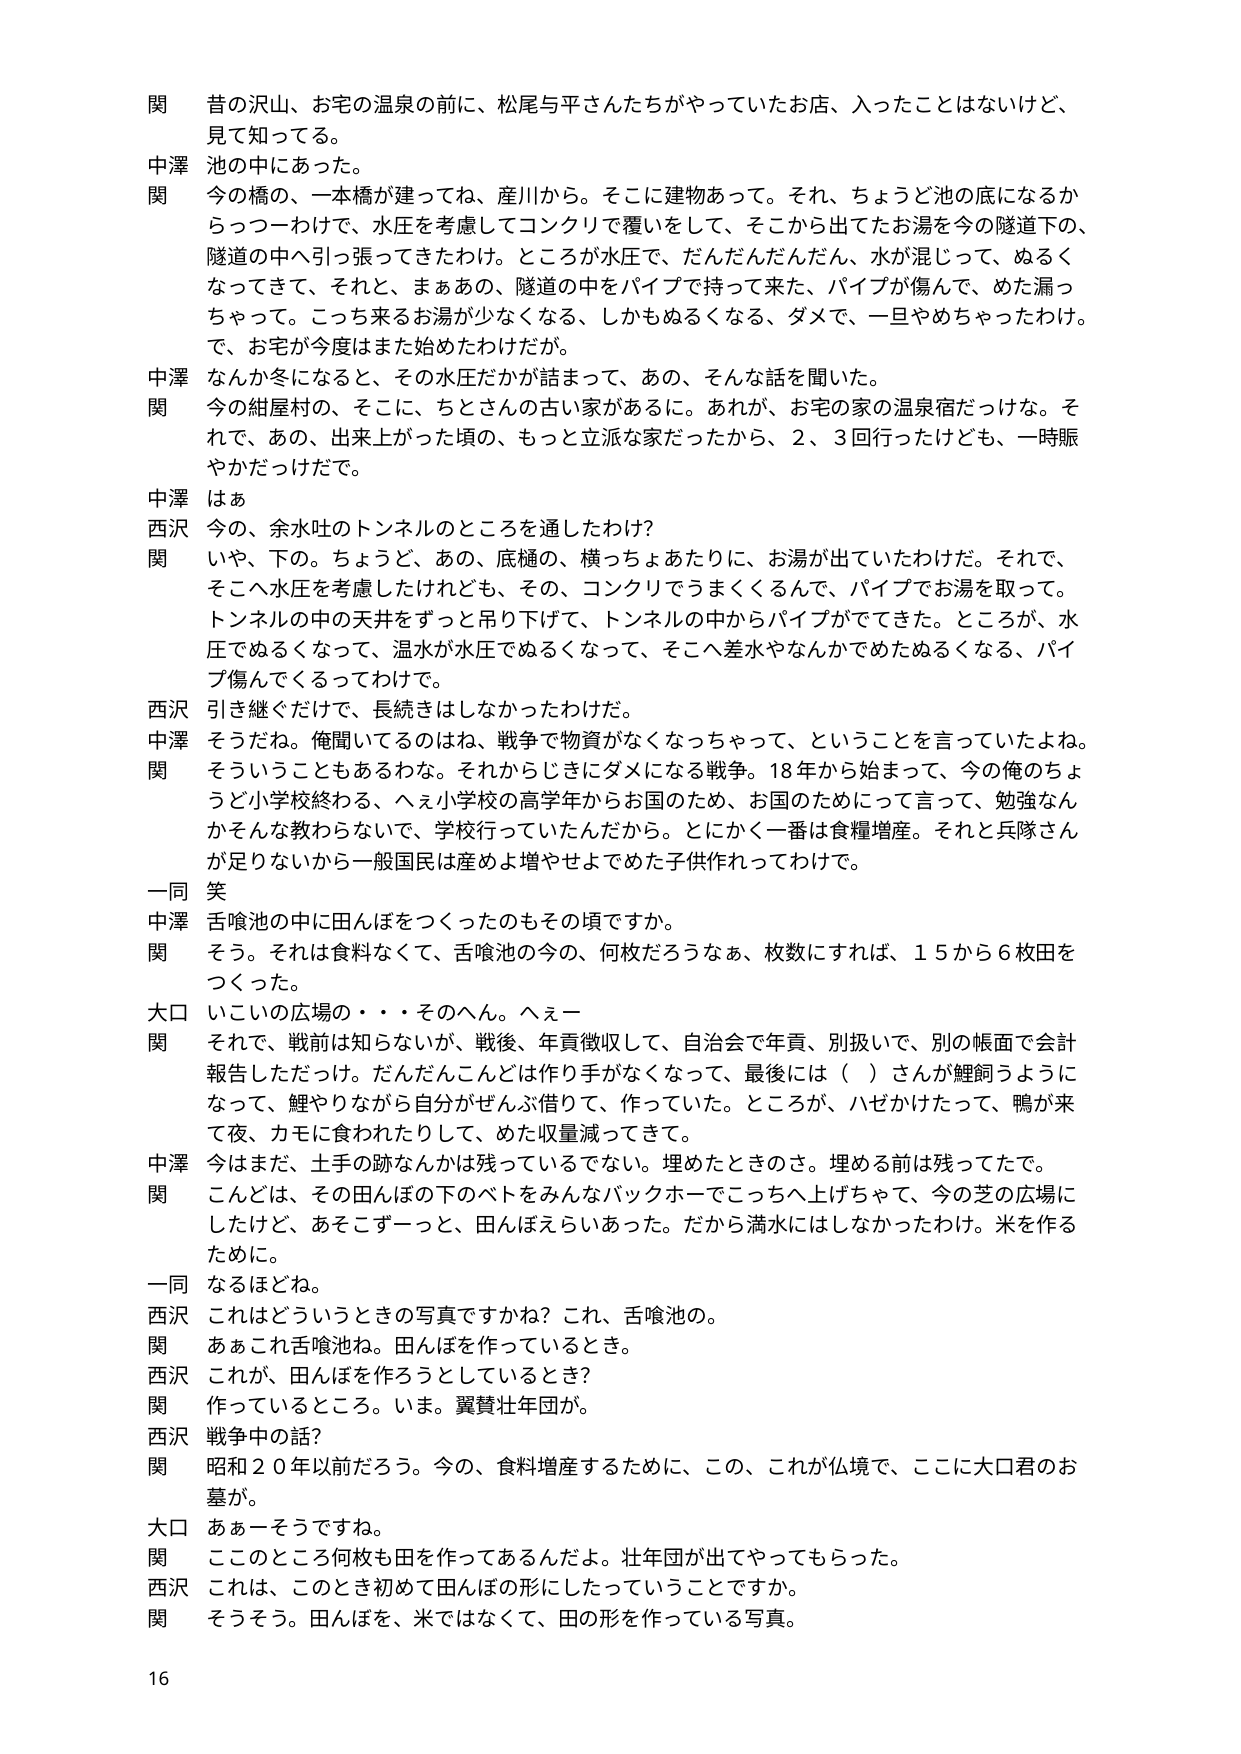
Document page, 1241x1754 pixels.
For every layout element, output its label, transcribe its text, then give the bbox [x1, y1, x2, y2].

text 西沢 これはどういうときの写真ですかね？これ、舌喰池の。 [148, 1299, 1093, 1329]
text 中澤 そうだね。俺聞いてるのはね、戦争で物資がなくなっちゃって、ということを言っていたよね。 [148, 724, 1093, 754]
text 西沢 引き継ぐだけで、長続きはしなかったわけだ。 [148, 693, 1093, 724]
text 大口 いこいの広場の・・・そのへん。へぇー [148, 996, 1093, 1027]
text 西沢 これは、このとき初めて田んぼの形にしたっていうことですか。 [148, 1572, 1093, 1602]
text 中澤 舌喰池の中に田んぼをつくったのもその頃ですか。 [148, 905, 1093, 936]
text 西沢 今の、余水吐のトンネルのところを通したわけ？ [148, 512, 1093, 542]
text 一同 笑 [148, 875, 1093, 905]
text 中澤 なんか冬になると、その水圧だかが詰まって、あの、そんな話を聞いた。 [148, 361, 1093, 391]
text 一同 なるほどね。 [148, 1268, 1093, 1299]
text 関 昭和２０年以前だろう。今の、食料増産するために、この、これが仏境で、ここに大口君のお墓が。 [148, 1450, 1093, 1511]
text 中澤 今はまだ、土手の跡なんかは残っているでない。埋めたときのさ。埋める前は残ってたで。 [148, 1147, 1093, 1178]
text 西沢 戦争中の話？ [148, 1420, 1093, 1450]
text 中澤 池の中にあった。 [148, 149, 1093, 179]
text 関 今の橋の、一本橋が建ってね、産川から。そこに建物あって。それ、ちょうど池の底になるからっつーわけで、水圧を考慮してコンクリで覆いをして、そこから出てたお湯を今の隧道下の、隧道の中へ引っ張ってきたわけ。ところが水圧で、だんだんだんだん、水が混じって、ぬるくなってきて、それと、まぁあの、隧道の中をパイプで持って来た、パイプが傷んで、めた漏っちゃって。こっち来るお湯が少なくなる、しかもぬるくなる、ダメで、一旦やめちゃったわけ。で、お宅が今度はまた始めたわけだが。 [148, 179, 1093, 361]
text 関 いや、下の。ちょうど、あの、底樋の、横っちょあたりに、お湯が出ていたわけだ。それで、そこへ水圧を考慮したけれども、その、コンクリでうまくくるんで、パイプでお湯を取って。トンネルの中の天井をずっと吊り下げて、トンネルの中からパイプがでてきた。ところが、水圧でぬるくなって、温水が水圧でぬるくなって、そこへ差水やなんかでめたぬるくなる、パイプ傷んでくるってわけで。 [148, 542, 1093, 693]
text 関 昔の沢山、お宅の温泉の前に、松尾与平さんたちがやっていたお店、入ったことはないけど、見て知ってる。 [148, 88, 1093, 149]
text 関 それで、戦前は知らないが、戦後、年貢徴収して、自治会で年貢、別扱いで、別の帳面で会計報告しただっけ。だんだんこんどは作り手がなくなって、最後には（ ）さんが鯉飼うようになって、鯉やりながら自分がぜんぶ借りて、作っていた。ところが、ハゼかけたって、鴨が来て夜、カモに食われたりして、めた収量減ってきて。 [148, 1027, 1093, 1147]
text 大口 あぁーそうですね。 [148, 1511, 1093, 1541]
text 関 そうそう。田んぼを、米ではなくて、田の形を作っている写真。 [148, 1602, 1093, 1632]
text 中澤 はぁ [148, 482, 1093, 512]
text 関 そう。それは食料なくて、舌喰池の今の、何枚だろうなぁ、枚数にすれば、１５から６枚田をつくった。 [148, 936, 1093, 996]
text 西沢 これが、田んぼを作ろうとしているとき？ [148, 1359, 1093, 1390]
text 関 そういうこともあるわな。それからじきにダメになる戦争。18年から始まって、今の俺のちょうど小学校終わる、へぇ小学校の高学年からお国のため、お国のためにって言って、勉強なんかそんな教わらないで、学校行っていたんだから。とにかく一番は食糧増産。それと兵隊さんが足りないから一般国民は産めよ増やせよでめた子供作れってわけで。 [148, 754, 1093, 875]
text 関 作っているところ。いま。翼賛壮年団が。 [148, 1390, 1093, 1420]
text 関 今の紺屋村の、そこに、ちとさんの古い家があるに。あれが、お宅の家の温泉宿だっけな。それで、あの、出来上がった頃の、もっと立派な家だったから、２、３回行ったけども、一時賑やかだっけだで。 [148, 391, 1093, 482]
text 関 ここのところ何枚も田を作ってあるんだよ。壮年団が出てやってもらった。 [148, 1541, 1093, 1572]
text 関 こんどは、その田んぼの下のベトをみんなバックホーでこっちへ上げちゃて、今の芝の広場にしたけど、あそこずーっと、田んぼえらいあった。だから満水にはしなかったわけ。米を作るために。 [148, 1178, 1093, 1268]
text 関 あぁこれ舌喰池ね。田んぼを作っているとき。 [148, 1329, 1093, 1359]
